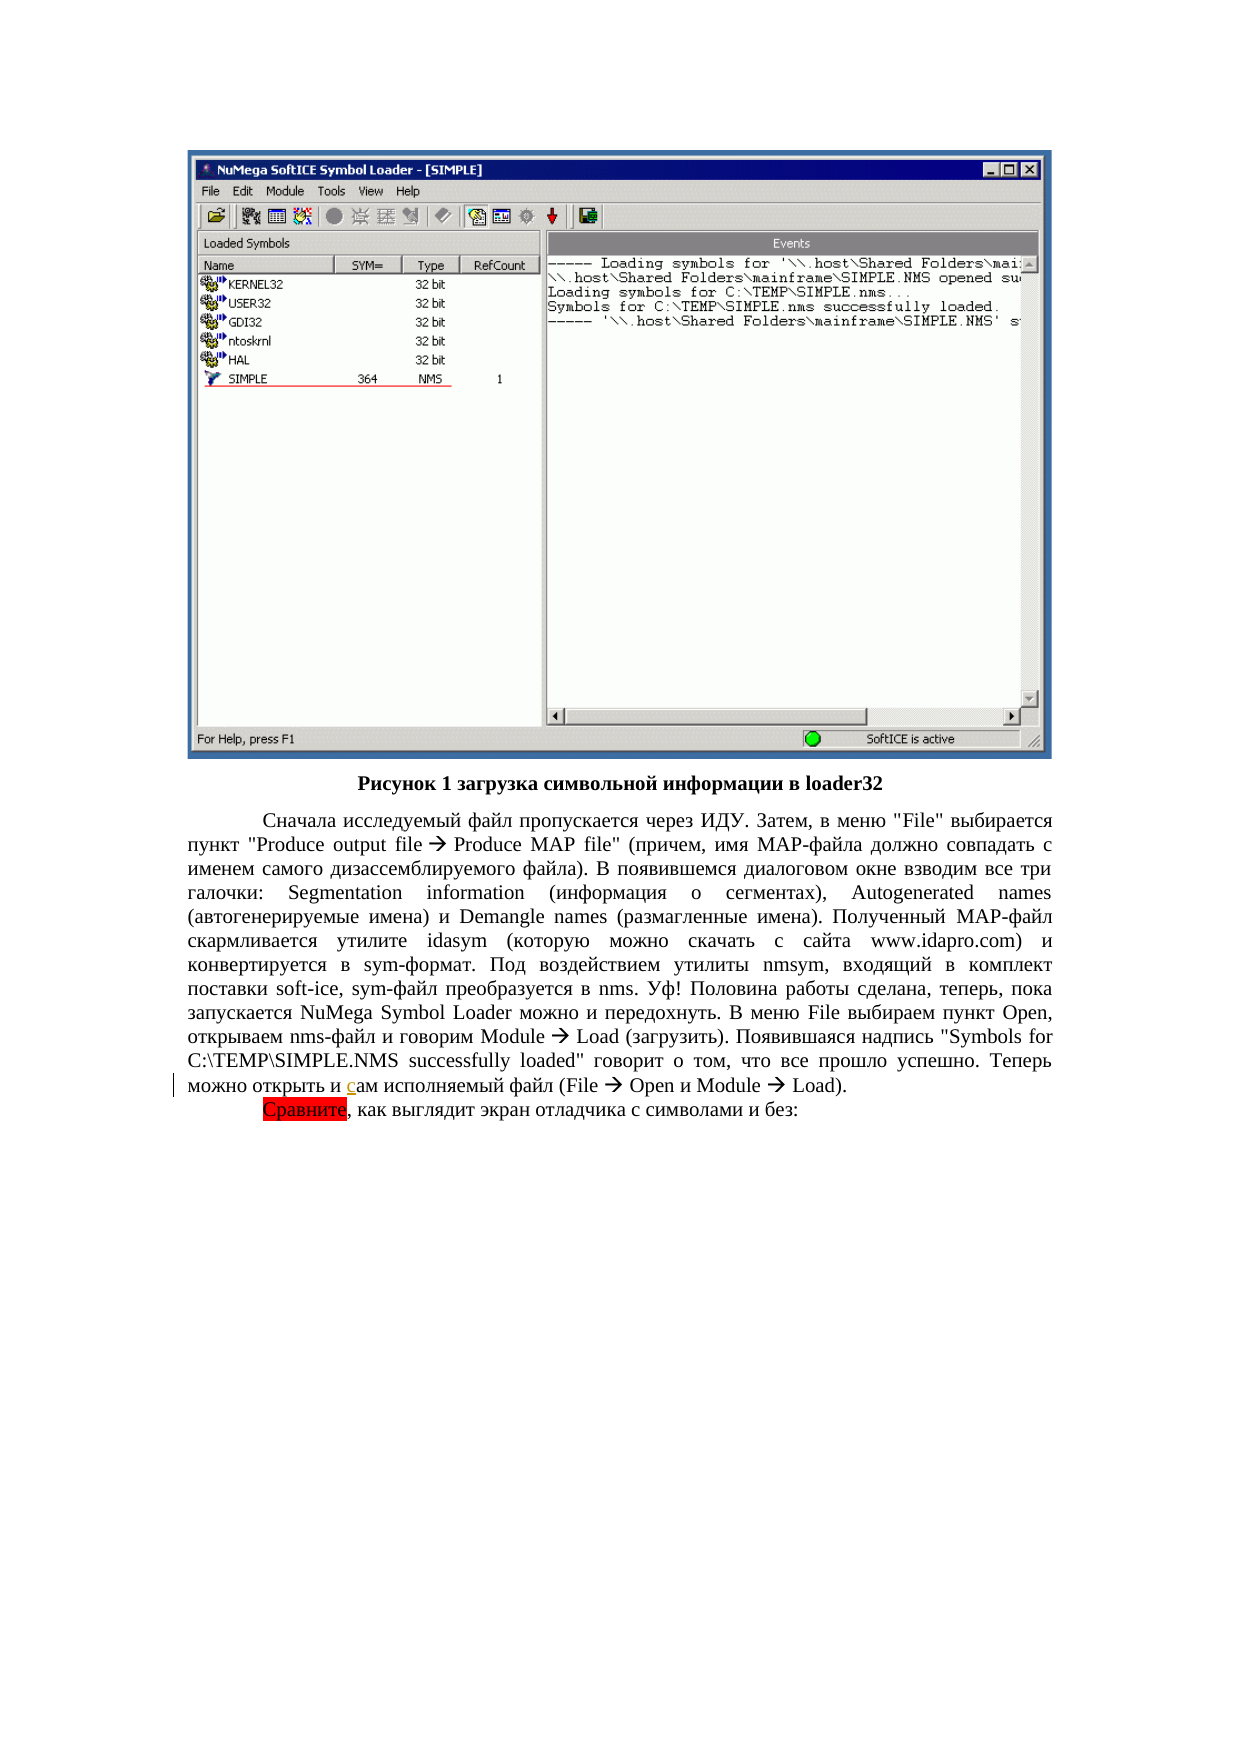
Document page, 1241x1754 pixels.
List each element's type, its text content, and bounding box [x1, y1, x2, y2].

text Сначала исследуемый файл пропускается через ИДУ. Затем, в меню "File" выбирается пункт "Produce output file  Produce MAP file" (причем, имя MAP-файла должно совпадать с именем самого дизассемблируемого файла). В появившемся диалоговом окне взводим все три галочки: Segmentation information (информация о сегментах), Autogenerated names (автогенерируемые имена) и Demangle names (размагленные имена). Полученный MAP-файл скармливается утилите idasym (которую можно скачать с сайта www.idapro.com) и конвертируется в sym-формат. Под воздействием утилиты nmsym, входящий в комплект поставки soft-ice, sym-файл преобразуется в nms. Уф! Половина работы сделана, теперь, пока запускается NuMega Symbol Loader можно и передохнуть. В меню File выбираем пункт Open, открываем nms-файл и говорим Module  Load (загрузить). Появившаяся надпись "Symbols for C:\TEMP\SIMPLE.NMS successfully loaded" говорит о том, что все прошло успешно. Теперь можно открыть и сам исполняемый файл (File  Open и Module  Load). [187, 808, 1053, 1097]
picture [187, 150, 1052, 759]
text Рисунок 1 загрузка символьной информации в loader32 [187, 771, 1053, 795]
text Сравните, как выглядит экран отладчика с символами и без: [187, 1097, 1053, 1121]
